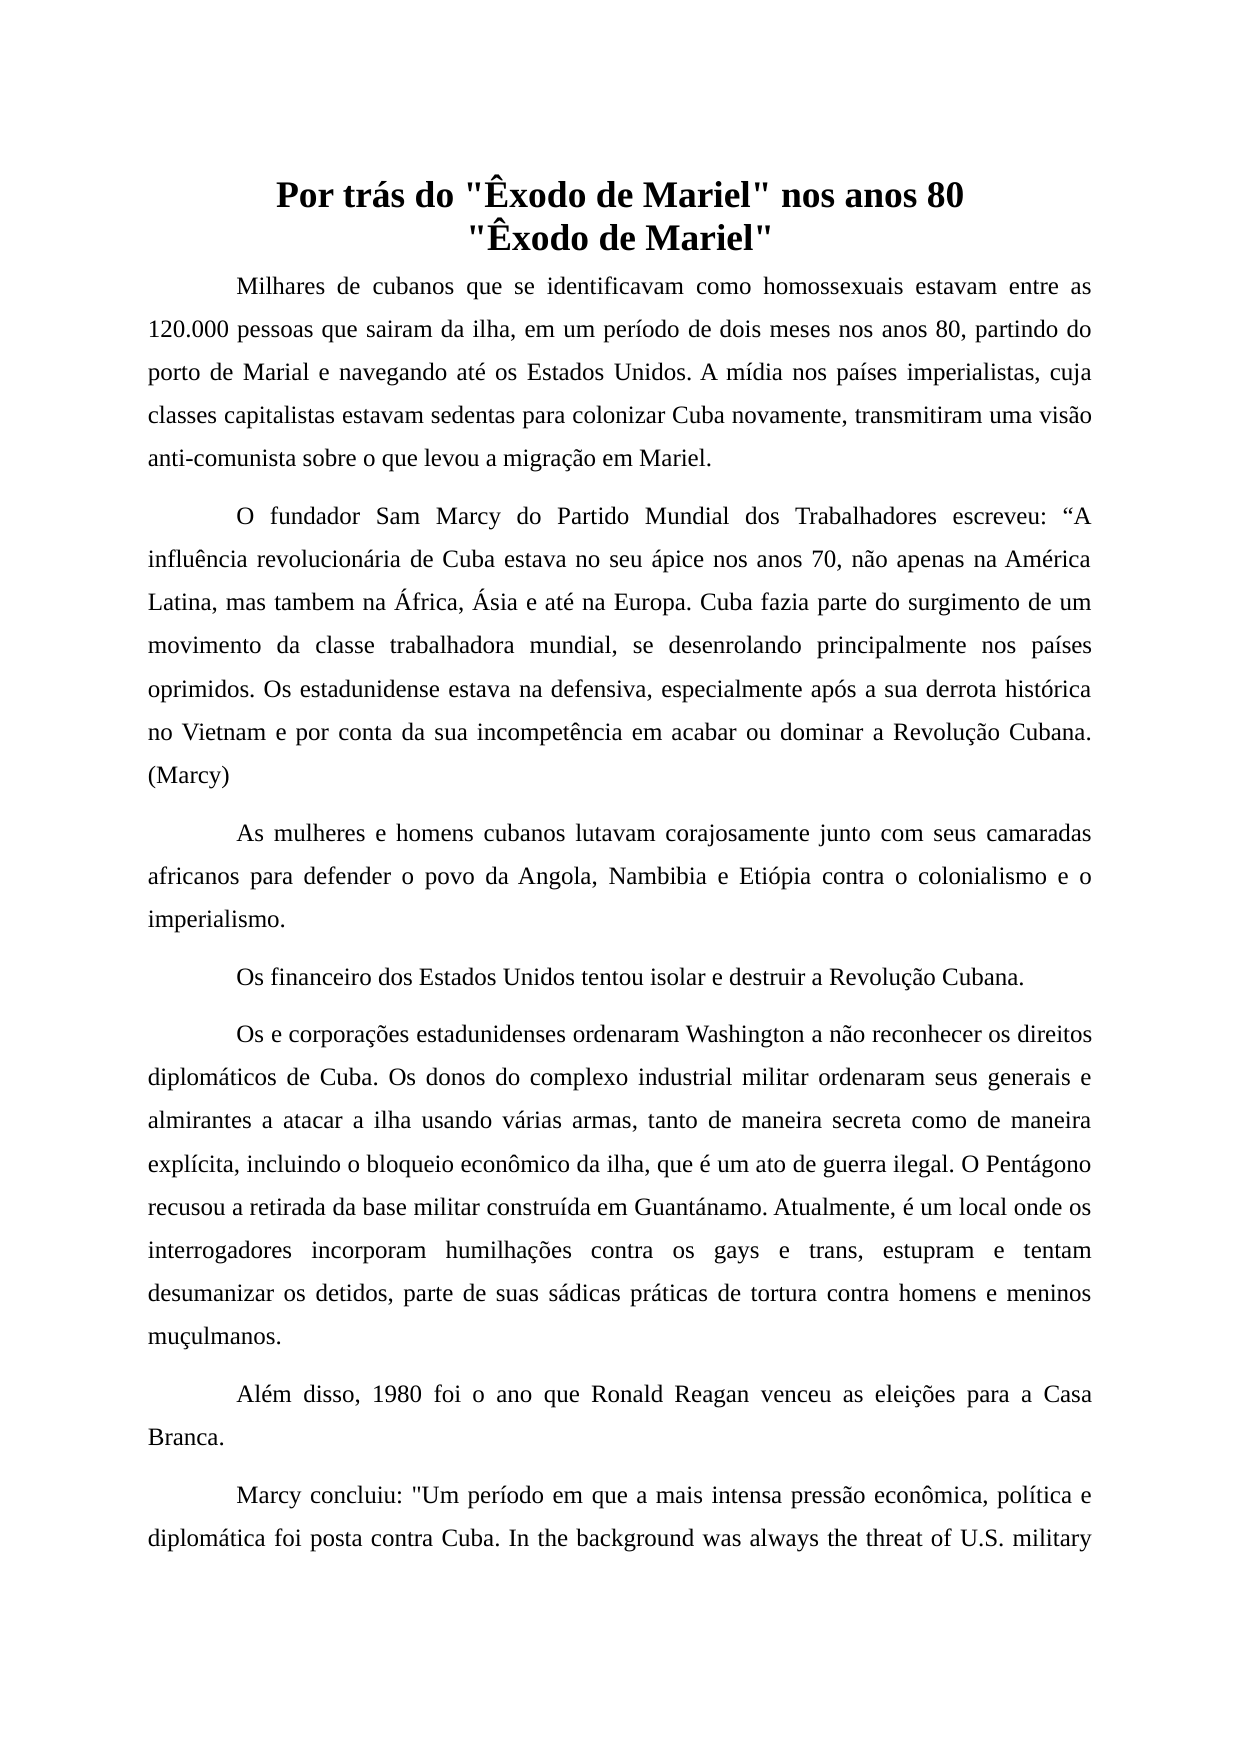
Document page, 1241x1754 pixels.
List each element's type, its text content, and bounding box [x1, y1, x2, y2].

text O fundador Sam Marcy do Partido Mundial dos Trabalhadores escreveu: “A influência revolucionária de Cuba estava no seu ápice nos anos 70, não apenas na América Latina, mas tambem na África, Ásia e até na Europa. Cuba fazia parte do surgimento de um movimento da classe trabalhadora mundial, se desenrolando principalmente nos países oprimidos. Os estadunidense estava na defensiva, especialmente após a sua derrota histórica no Vietnam e por conta da sua incompetência em acabar ou dominar a Revolução Cubana. (Marcy) [148, 501, 1093, 789]
text Os e corporações estadunidenses ordenaram Washington a não reconhecer os direitos diplomáticos de Cuba. Os donos do complexo industrial militar ordenaram seus generais e almirantes a atacar a ilha usando várias armas, tanto de maneira secreta como de maneira explícita, incluindo o bloqueio econômico da ilha, que é um ato de guerra ilegal. O Pentágono recusou a retirada da base militar construída em Guantánamo. Atualmente, é um local onde os interrogadores incorporam humilhações contra os gays e trans, estupram e tentam desumanizar os detidos, parte de suas sádicas práticas de tortura contra homens e meninos muçulmanos. [148, 1019, 1093, 1350]
text As mulheres e homens cubanos lutavam corajosamente junto com seus camaradas africanos para defender o povo da Angola, Nambibia e Etiópia contra o colonialismo e o imperialismo. [148, 818, 1093, 933]
subtitle Por trás do "Êxodo de Mariel" nos anos 80 "Êxodo de Mariel" [148, 172, 1093, 259]
text Além disso, 1980 foi o ano que Ronald Reagan venceu as eleições para a Casa Branca. [148, 1379, 1093, 1451]
text Os financeiro dos Estados Unidos tentou isolar e destruir a Revolução Cubana. [148, 962, 1093, 990]
text Marcy concluiu: "Um período em que a mais intensa pressão econômica, política e diplomática foi posta contra Cuba. In the background was always the threat of U.S. military [148, 1480, 1093, 1552]
text Milhares de cubanos que se identificavam como homossexuais estavam entre as 120.000 pessoas que sairam da ilha, em um período de dois meses nos anos 80, partindo do porto de Marial e navegando até os Estados Unidos. A mídia nos países imperialistas, cuja classes capitalistas estavam sedentas para colonizar Cuba novamente, transmitiram uma visão anti-comunista sobre o que levou a migração em Mariel. [148, 271, 1093, 472]
